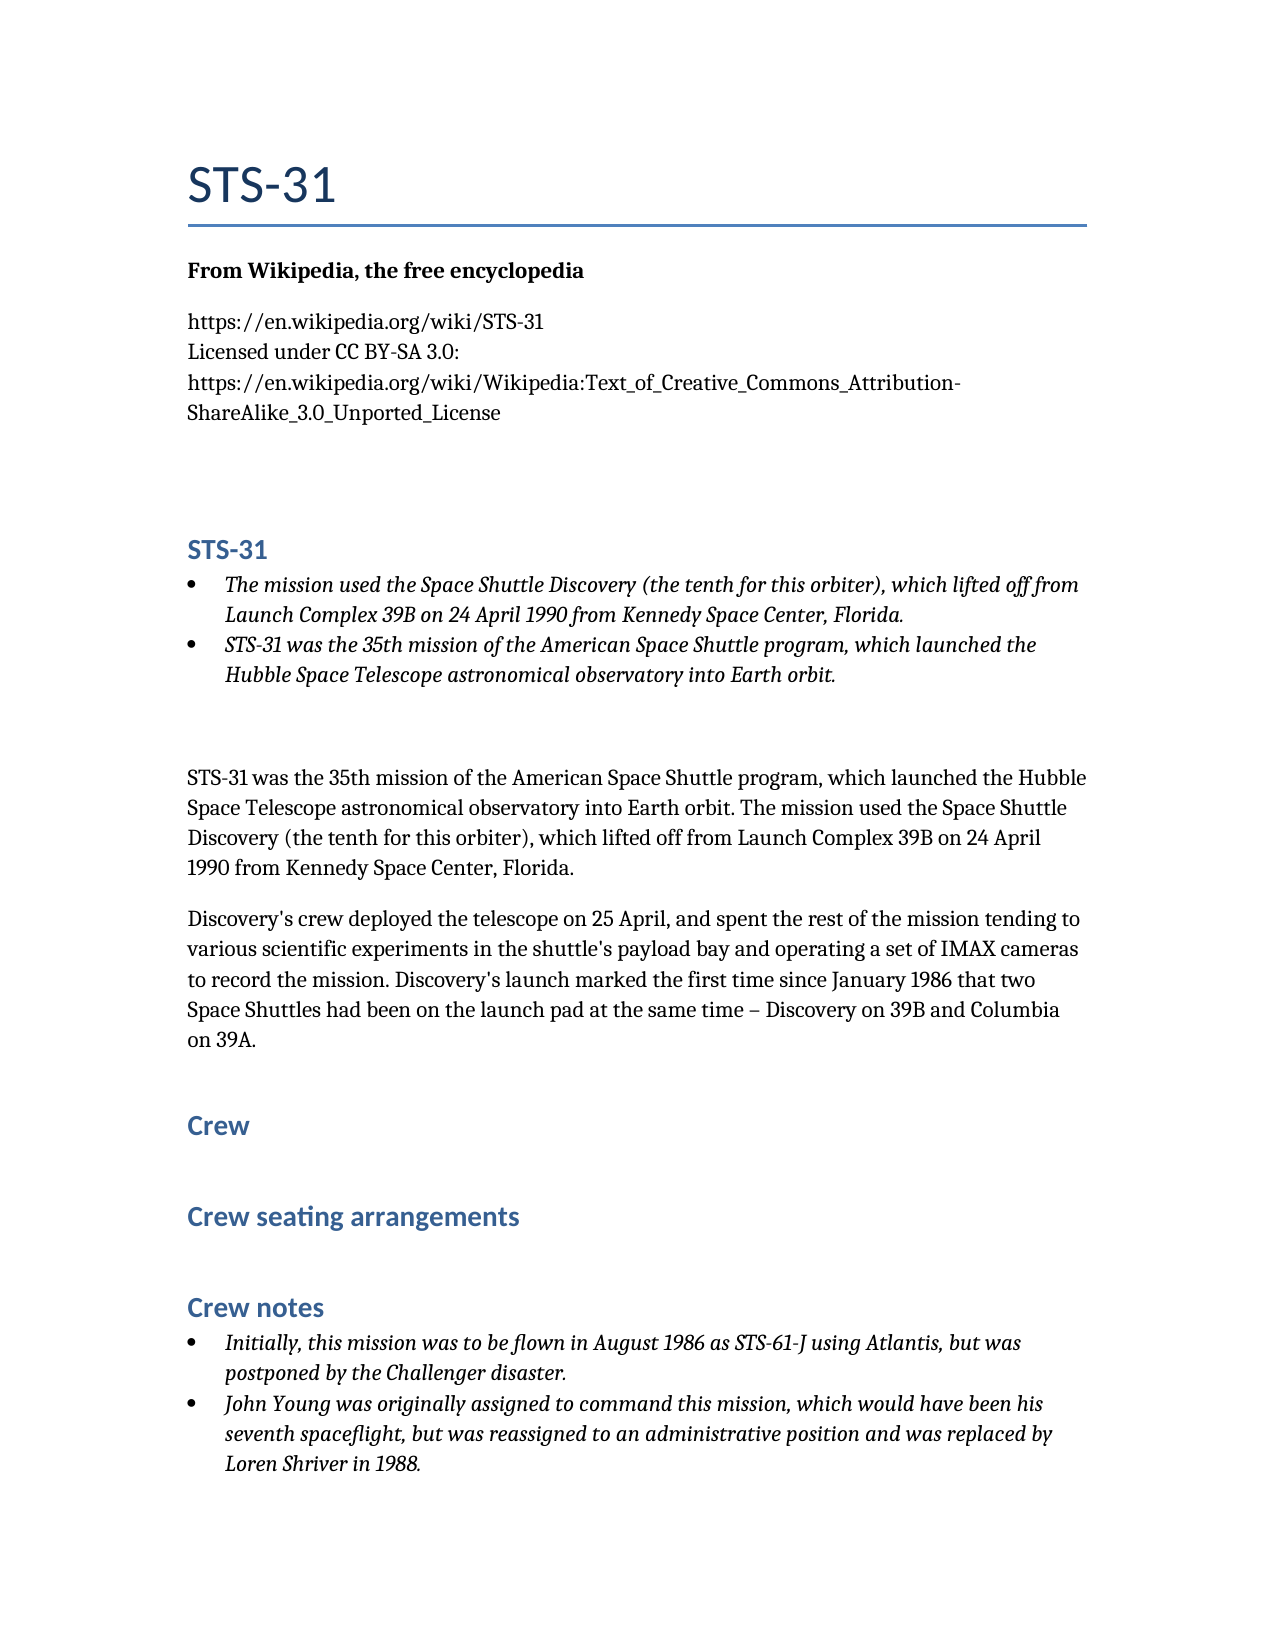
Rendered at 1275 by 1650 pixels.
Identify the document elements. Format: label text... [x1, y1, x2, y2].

title STS-31 [187, 150, 1087, 227]
text https://en.wikipedia.org/wiki/STS-31 Licensed under CC BY-SA 3.0: https://en.wikipedia.org/wiki/Wikipedia:Text_of_Creative_Commons_Attribution-ShareAlike_3.0_Unported_License [187, 309, 1087, 426]
list The mission used the Space Shuttle Discovery (the tenth for this orbiter), which lifted off from Launch Complex 39B on 24 April 1990 from Kennedy Space Center, Florida. [187, 572, 1087, 628]
subtitle Crew notes [187, 1289, 1087, 1324]
list Initially, this mission was to be flown in August 1986 as STS-61-J using Atlantis, but was postponed by the Challenger disaster. [187, 1330, 1087, 1386]
text From Wikipedia, the free encyclopedia [187, 258, 1087, 284]
subtitle Crew seating arrangements [187, 1198, 1087, 1234]
subtitle Crew [187, 1107, 1087, 1143]
list STS-31 was the 35th mission of the American Space Shuttle program, which launched the Hubble Space Telescope astronomical observatory into Earth orbit. [187, 632, 1087, 689]
text STS-31 was the 35th mission of the American Space Shuttle program, which launched the Hubble Space Telescope astronomical observatory into Earth orbit. The mission used the Space Shuttle Discovery (the tenth for this orbiter), which lifted off from Launch Complex 39B on 24 April 1990 from Kennedy Space Center, Florida. [187, 764, 1087, 881]
subtitle STS-31 [187, 531, 1087, 566]
text Discovery's crew deployed the telescope on 25 April, and spent the rest of the mission tending to various scientific experiments in the shuttle's payload bay and operating a set of IMAX cameras to record the mission. Discovery's launch marked the first time since January 1986 that two Space Shuttles had been on the launch pad at the same time – Discovery on 39B and Columbia on 39A. [187, 906, 1087, 1053]
list John Young was originally assigned to command this mission, which would have been his seventh spaceflight, but was reassigned to an administrative position and was replaced by Loren Shriver in 1988. [187, 1390, 1087, 1477]
